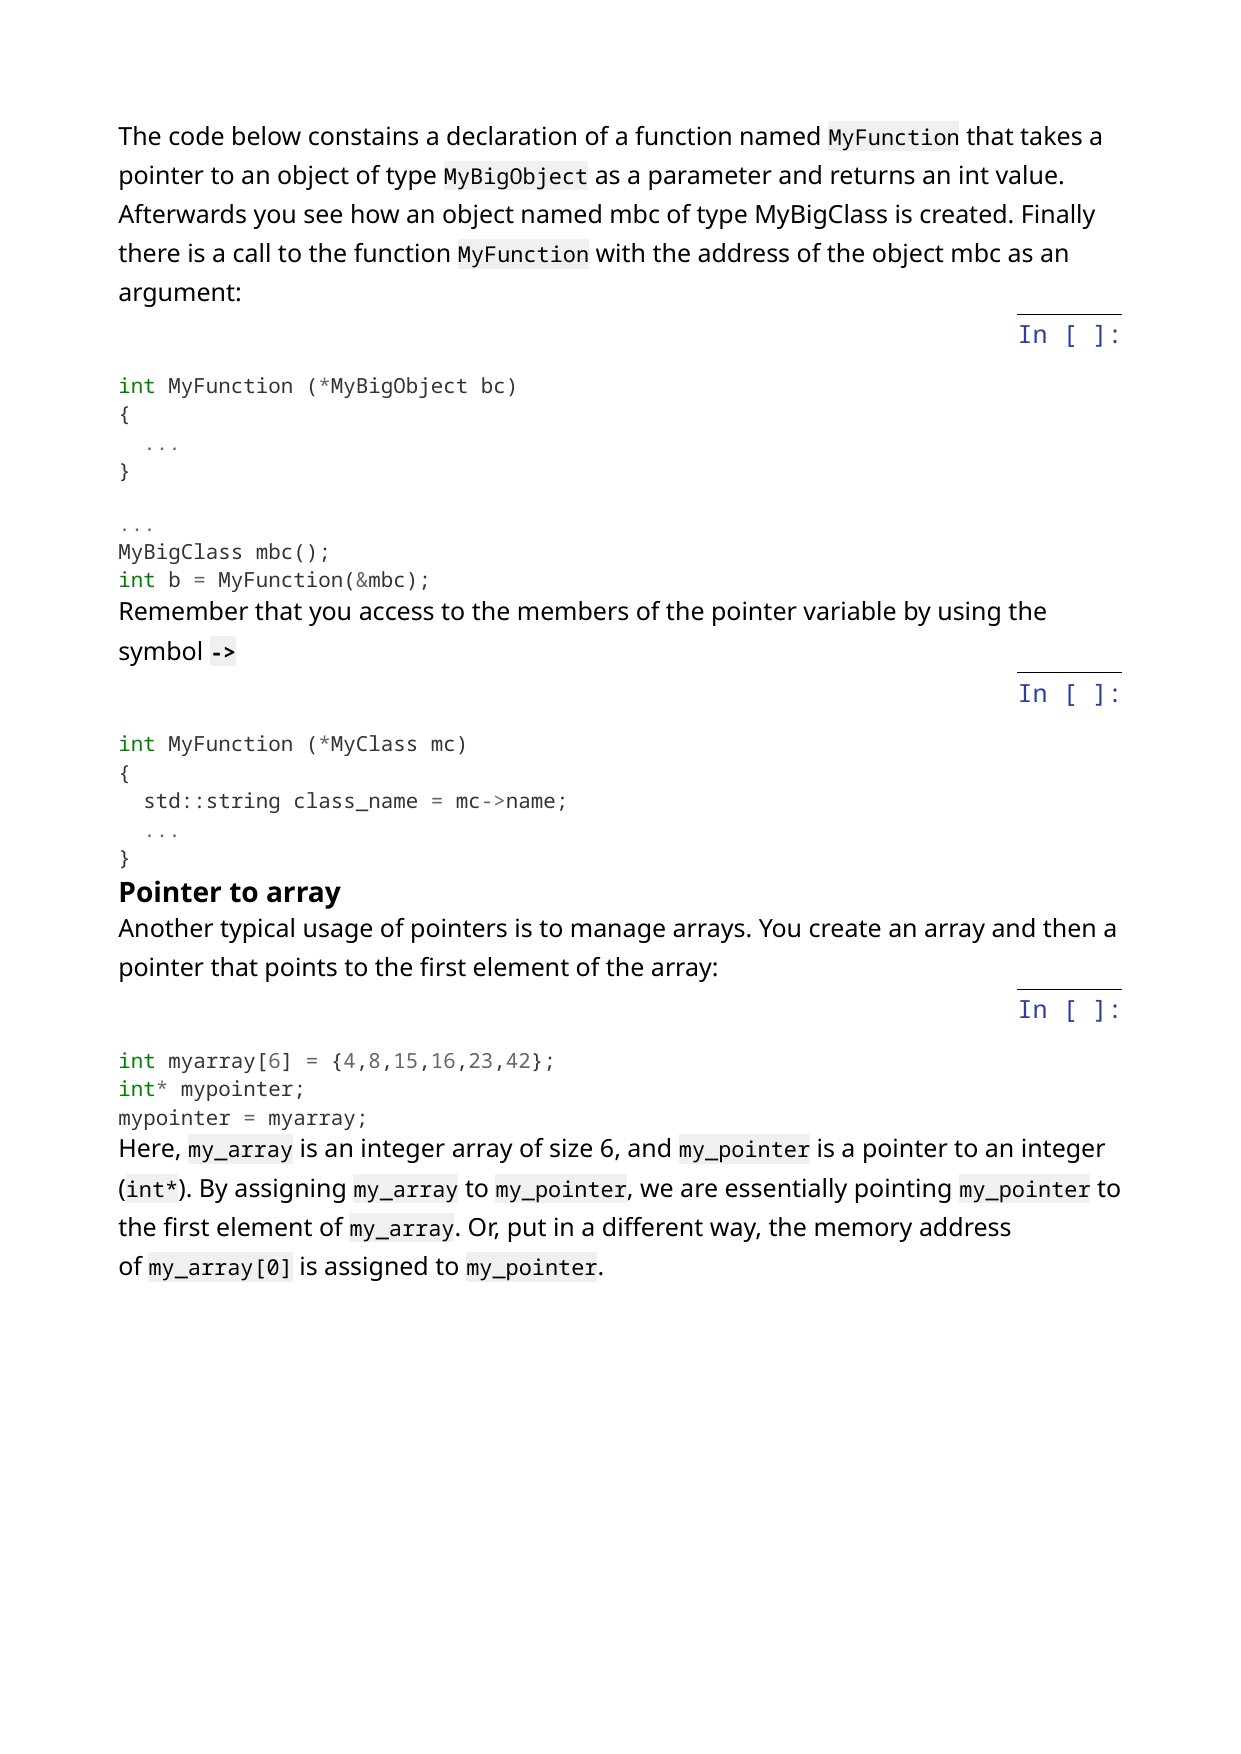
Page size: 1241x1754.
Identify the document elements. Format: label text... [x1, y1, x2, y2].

text In [ ]: [118, 672, 1122, 709]
text Remember that you access to the members of the pointer variable by using the symbol -> [118, 594, 1122, 667]
text { [118, 399, 1122, 428]
text int myarray[6] = {4,8,15,16,23,42}; [118, 1046, 1122, 1074]
text } [118, 457, 1122, 485]
text ... [118, 428, 1122, 457]
text std::string class_name = mc->name; [118, 786, 1122, 815]
text MyBigClass mbc(); [118, 537, 1122, 566]
text Here, my_array is an integer array of size 6, and my_pointer is a pointer to an integer (int*). By assigning my_array to my_pointer, we are essentially pointing my_pointer to the first element of my_array. Or, put in a different way, the memory address of my_array[0] is assigned to my_pointer. [118, 1131, 1122, 1283]
text } [118, 843, 1122, 872]
text int MyFunction (*MyBigObject bc) [118, 371, 1122, 399]
text In [ ]: [118, 314, 1122, 351]
text The code below constains a declaration of a function named MyFunction that takes a pointer to an object of type MyBigObject as a parameter and returns an int value. Afterwards you see how an object named mbc of type MyBigClass is created. Finally there is a call to the function MyFunction with the address of the object mbc as an argument: [118, 118, 1122, 309]
text int* mypointer; [118, 1074, 1122, 1103]
text ... [118, 509, 1122, 537]
text int b = MyFunction(&mbc); [118, 566, 1122, 594]
text ... [118, 815, 1122, 843]
text int MyFunction (*MyClass mc) [118, 729, 1122, 758]
subtitle Pointer to array [118, 872, 1122, 910]
text Another typical usage of pointers is to manage arrays. You create an array and then a pointer that points to the first element of the array: [118, 910, 1122, 983]
text In [ ]: [118, 988, 1122, 1026]
text mypointer = myarray; [118, 1103, 1122, 1131]
text { [118, 758, 1122, 786]
